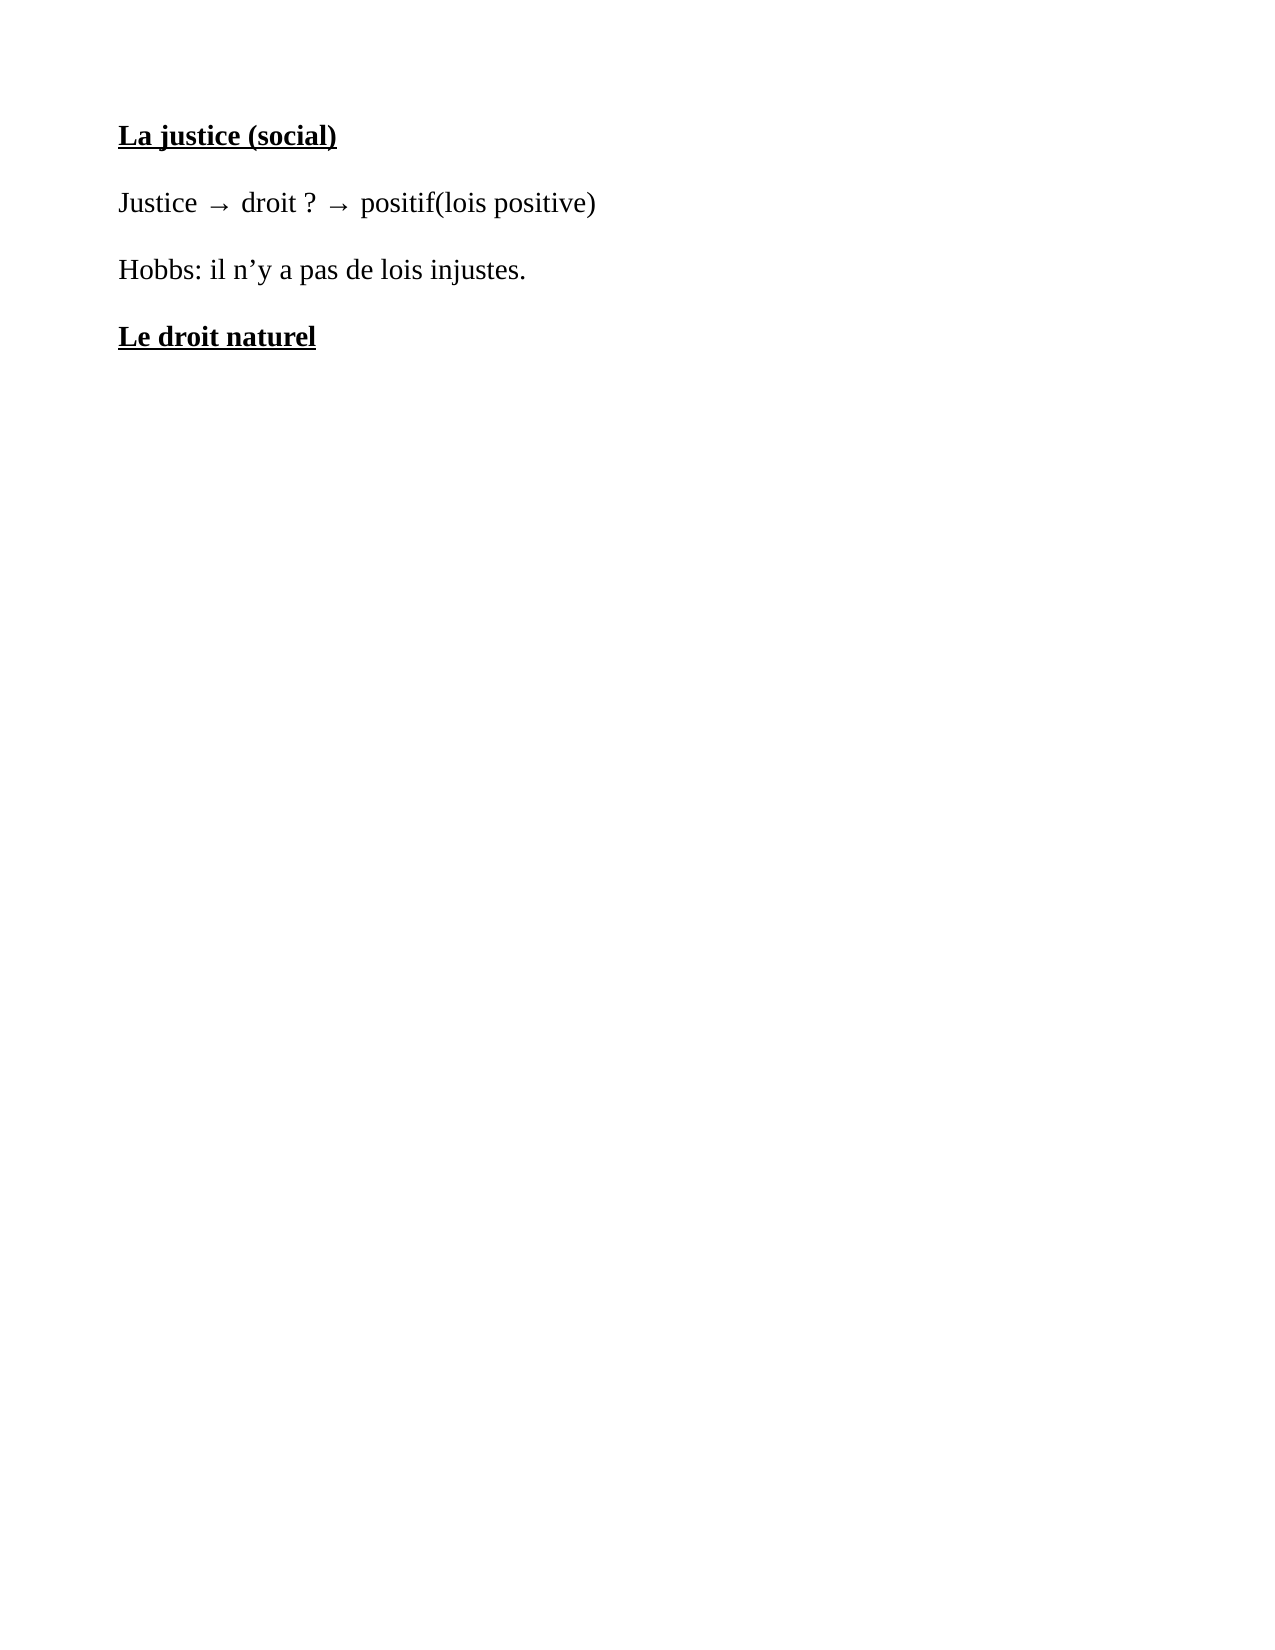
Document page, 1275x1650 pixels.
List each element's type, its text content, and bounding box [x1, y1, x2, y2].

text Justice → droit ? → positif(lois positive) [118, 185, 1157, 219]
text Le droit naturel [118, 319, 1157, 353]
text La justice (social) [118, 118, 1157, 152]
text Hobbs: il n’y a pas de lois injustes. [118, 252, 1157, 286]
